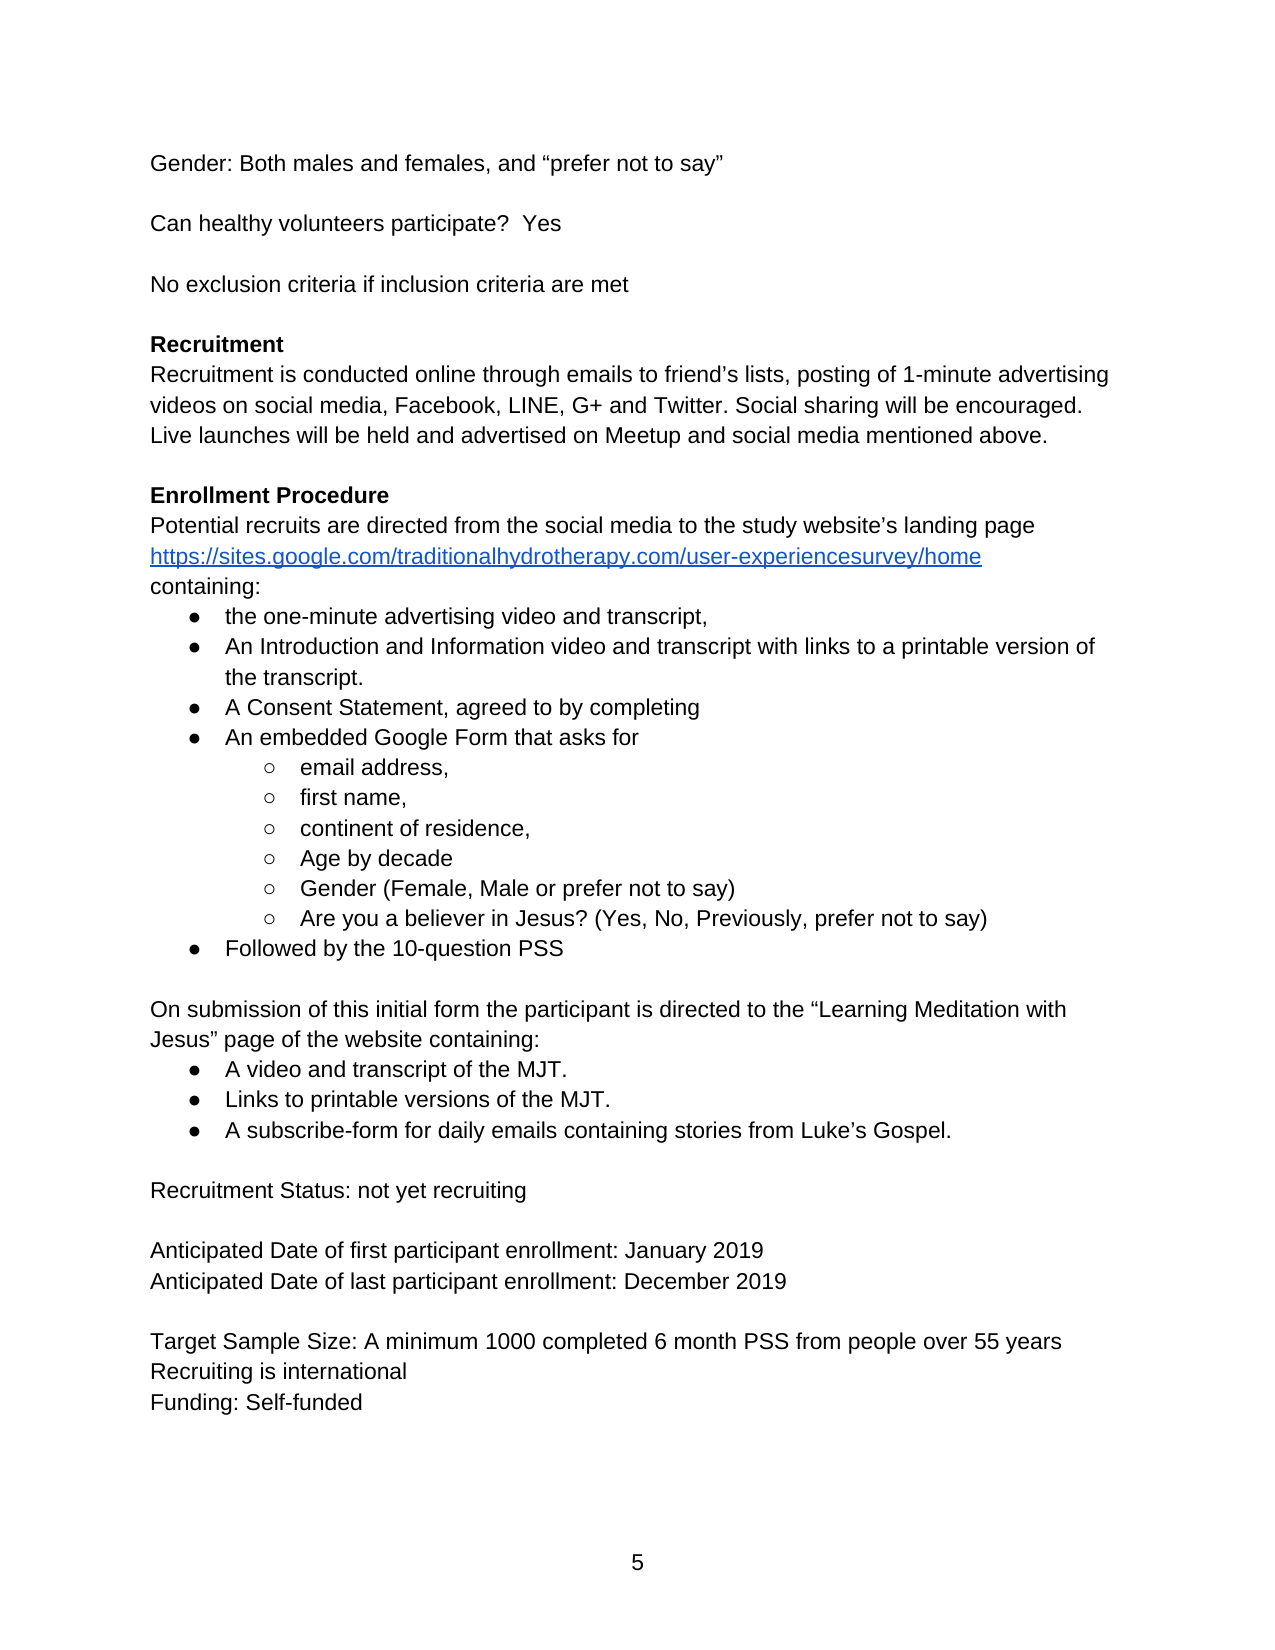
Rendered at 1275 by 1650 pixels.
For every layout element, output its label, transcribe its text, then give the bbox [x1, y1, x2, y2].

list Are you a believer in Jesus? (Yes, No, Previously, prefer not to say) [262, 905, 1125, 932]
text On submission of this initial form the participant is directed to the “Learning Meditation with Jesus” page of the website containing: [150, 996, 1125, 1052]
list A video and transcript of the MJT. [187, 1056, 1125, 1083]
text Recruitment [150, 331, 1125, 358]
list An Introduction and Information video and transcript with links to a printable version of the transcript. [187, 633, 1125, 690]
text Recruitment is conducted online through emails to friend’s lists, posting of 1-minute advertising videos on social media, Facebook, LINE, G+ and Twitter. Social sharing will be encouraged. Live launches will be held and advertised on Meetup and social media mentioned above. [150, 361, 1125, 448]
text Enrollment Procedure [150, 482, 1125, 509]
list the one-minute advertising video and transcript, [187, 603, 1125, 629]
text Potential recruits are directed from the social media to the study website’s landing page [150, 512, 1125, 539]
list Gender (Female, Male or prefer not to say) [262, 875, 1125, 901]
list A subscribe-form for daily emails containing stories from Luke’s Gospel. [187, 1117, 1125, 1143]
list Age by decade [262, 845, 1125, 871]
text Recruiting is international [150, 1358, 1125, 1385]
text Target Sample Size: A minimum 1000 completed 6 month PSS from people over 55 years [150, 1328, 1125, 1354]
list email address, [262, 754, 1125, 781]
list An embedded Google Form that asks for [187, 724, 1125, 750]
text Anticipated Date of first participant enrollment: January 2019 [150, 1237, 1125, 1264]
text Anticipated Date of last participant enrollment: December 2019 [150, 1268, 1125, 1294]
text Can healthy volunteers participate? Yes [150, 210, 1125, 237]
text Recruitment Status: not yet recruiting [150, 1177, 1125, 1203]
text Funding: Self-funded [150, 1388, 1125, 1415]
list Links to printable versions of the MJT. [187, 1086, 1125, 1113]
text https://sites.google.com/traditionalhydrotherapy.com/user-experiencesurvey/home [150, 543, 1125, 569]
list first name, [262, 784, 1125, 811]
text No exclusion criteria if inclusion criteria are met [150, 271, 1125, 297]
text containing: [150, 573, 1125, 599]
list continent of residence, [262, 814, 1125, 841]
list Followed by the 10-question PSS [187, 935, 1125, 962]
text Gender: Both males and females, and “prefer not to say” [150, 150, 1125, 176]
list A Consent Statement, agreed to by completing [187, 694, 1125, 720]
